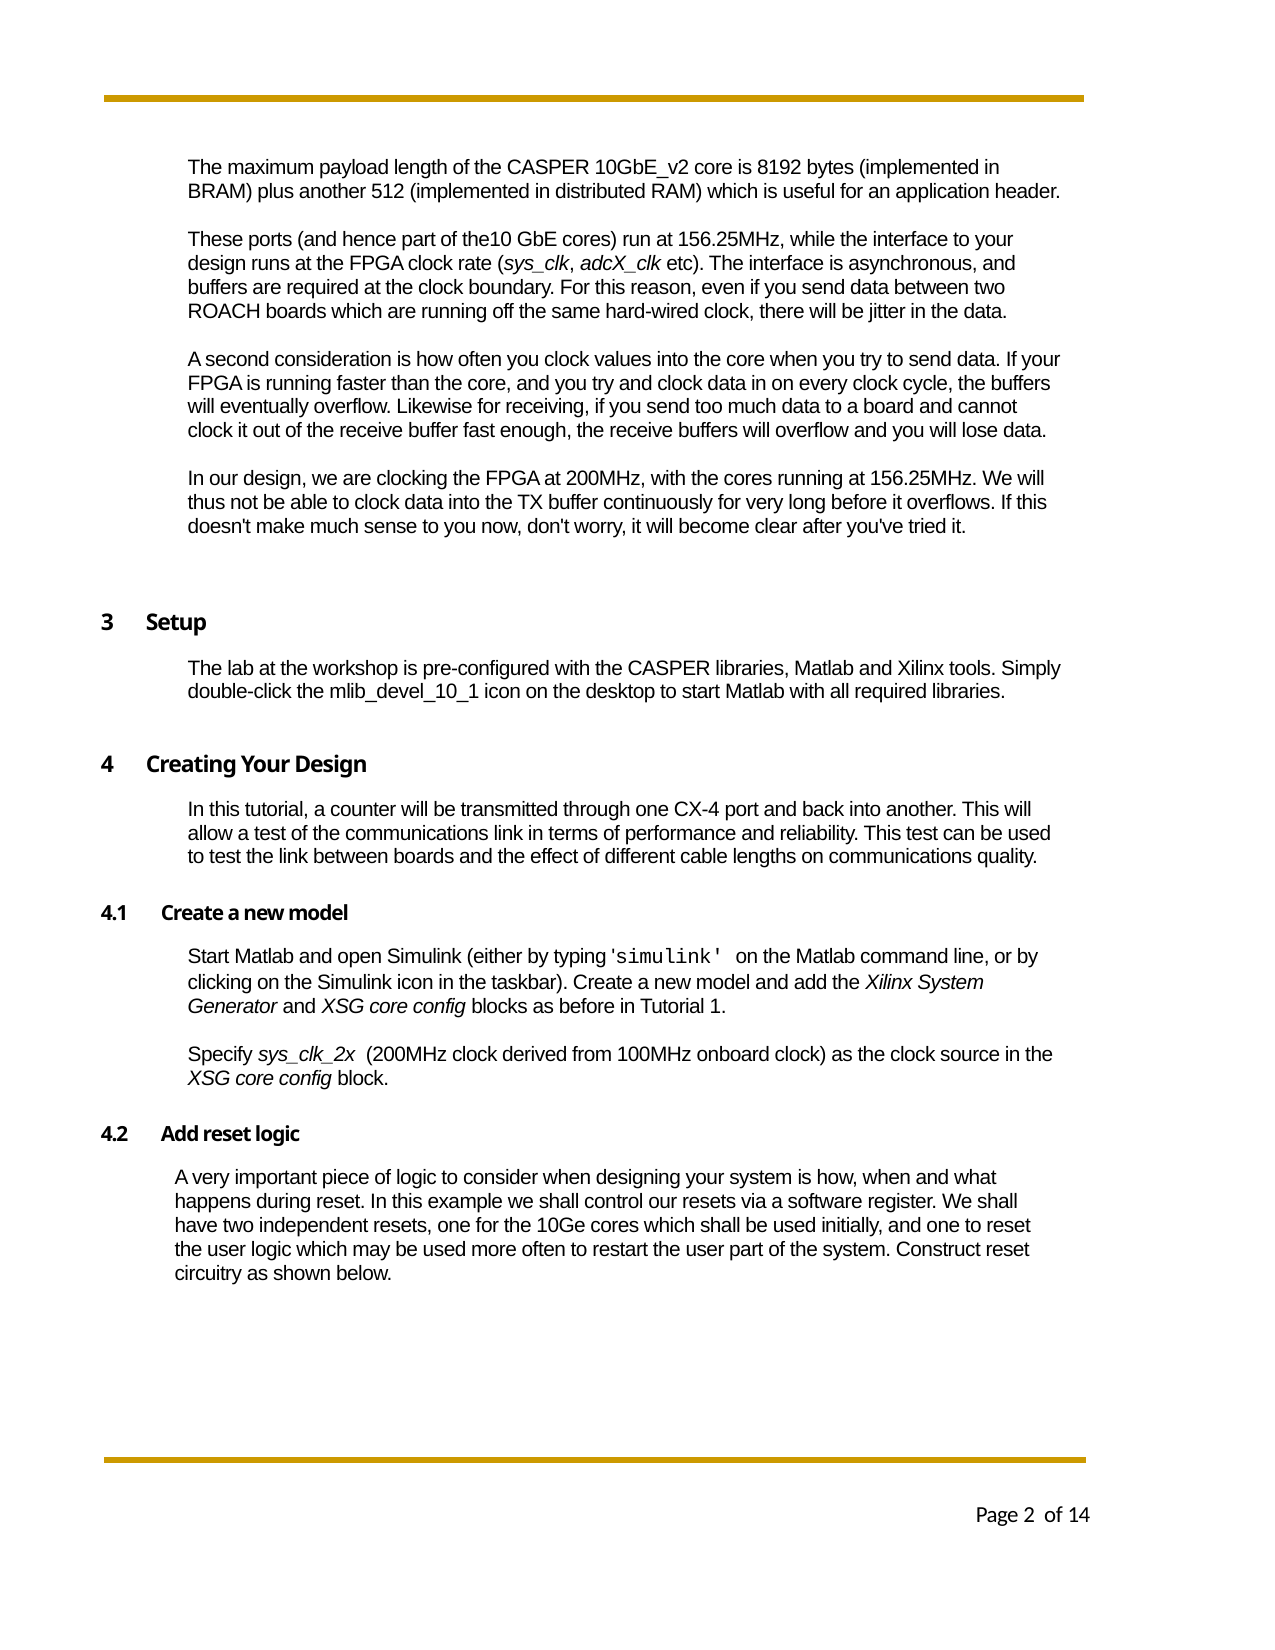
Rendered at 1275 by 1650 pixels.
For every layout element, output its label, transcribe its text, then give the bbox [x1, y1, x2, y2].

text Start Matlab and open Simulink (either by typing 'simulink' on the Matlab command line, or by clicking on the Simulink icon in the taskbar). Create a new model and add the Xilinx System Generator and XSG core config blocks as before in Tutorial 1. [187, 944, 1062, 1018]
text A second consideration is how often you clock values into the core when you try to send data. If your FPGA is running faster than the core, and you try and clock data in on every clock cycle, the buffers will eventually overflow. Likewise for receiving, if you send too much data to a board and cannot clock it out of the receive buffer fast enough, the receive buffers will overflow and you will lose data. [187, 346, 1062, 442]
subtitle Create a new model [101, 898, 1062, 926]
text These ports (and hence part of the10 GbE cores) run at 156.25MHz, while the interface to your design runs at the FPGA clock rate (sys_clk, adcX_clk etc). The interface is asynchronous, and buffers are required at the clock boundary. For this reason, even if you send data between two ROACH boards which are running off the same hard-wired clock, there will be jitter in the data. [187, 227, 1062, 322]
text A very important piece of logic to consider when designing your system is how, when and what happens during reset. In this example we shall control our resets via a software register. We shall have two independent resets, one for the 10Ge cores which shall be used initially, and one to reset the user logic which may be used more often to restart the user part of the system. Construct reset circuitry as shown below. [174, 1165, 1062, 1285]
subtitle Add reset logic [101, 1119, 1062, 1147]
text The lab at the workshop is pre-configured with the CASPER libraries, Matlab and Xilinx tools. Simply double-click the mlib_devel_10_1 icon on the desktop to start Matlab with all required libraries. [187, 655, 1062, 703]
subtitle Creating Your Design [101, 747, 1062, 779]
text In this tutorial, a counter will be transmitted through one CX-4 port and back into another. This will allow a test of the communications link in terms of performance and reliability. This test can be used to test the link between boards and the effect of different cable lengths on communications quality. [187, 796, 1062, 868]
text Specify sys_clk_2x (200MHz clock derived from 100MHz onboard clock) as the clock source in the XSG core config block. [187, 1042, 1062, 1089]
subtitle Setup [101, 606, 1062, 638]
text The maximum payload length of the CASPER 10GbE_v2 core is 8192 bytes (implemented in BRAM) plus another 512 (implemented in distributed RAM) which is useful for an application header. [187, 155, 1062, 203]
text In our design, we are clocking the FPGA at 200MHz, with the cores running at 156.25MHz. We will thus not be able to clock data into the TX buffer continuously for very long before it overflows. If this doesn't make much sense to you now, don't worry, it will become clear after you've tried it. [187, 466, 1062, 538]
